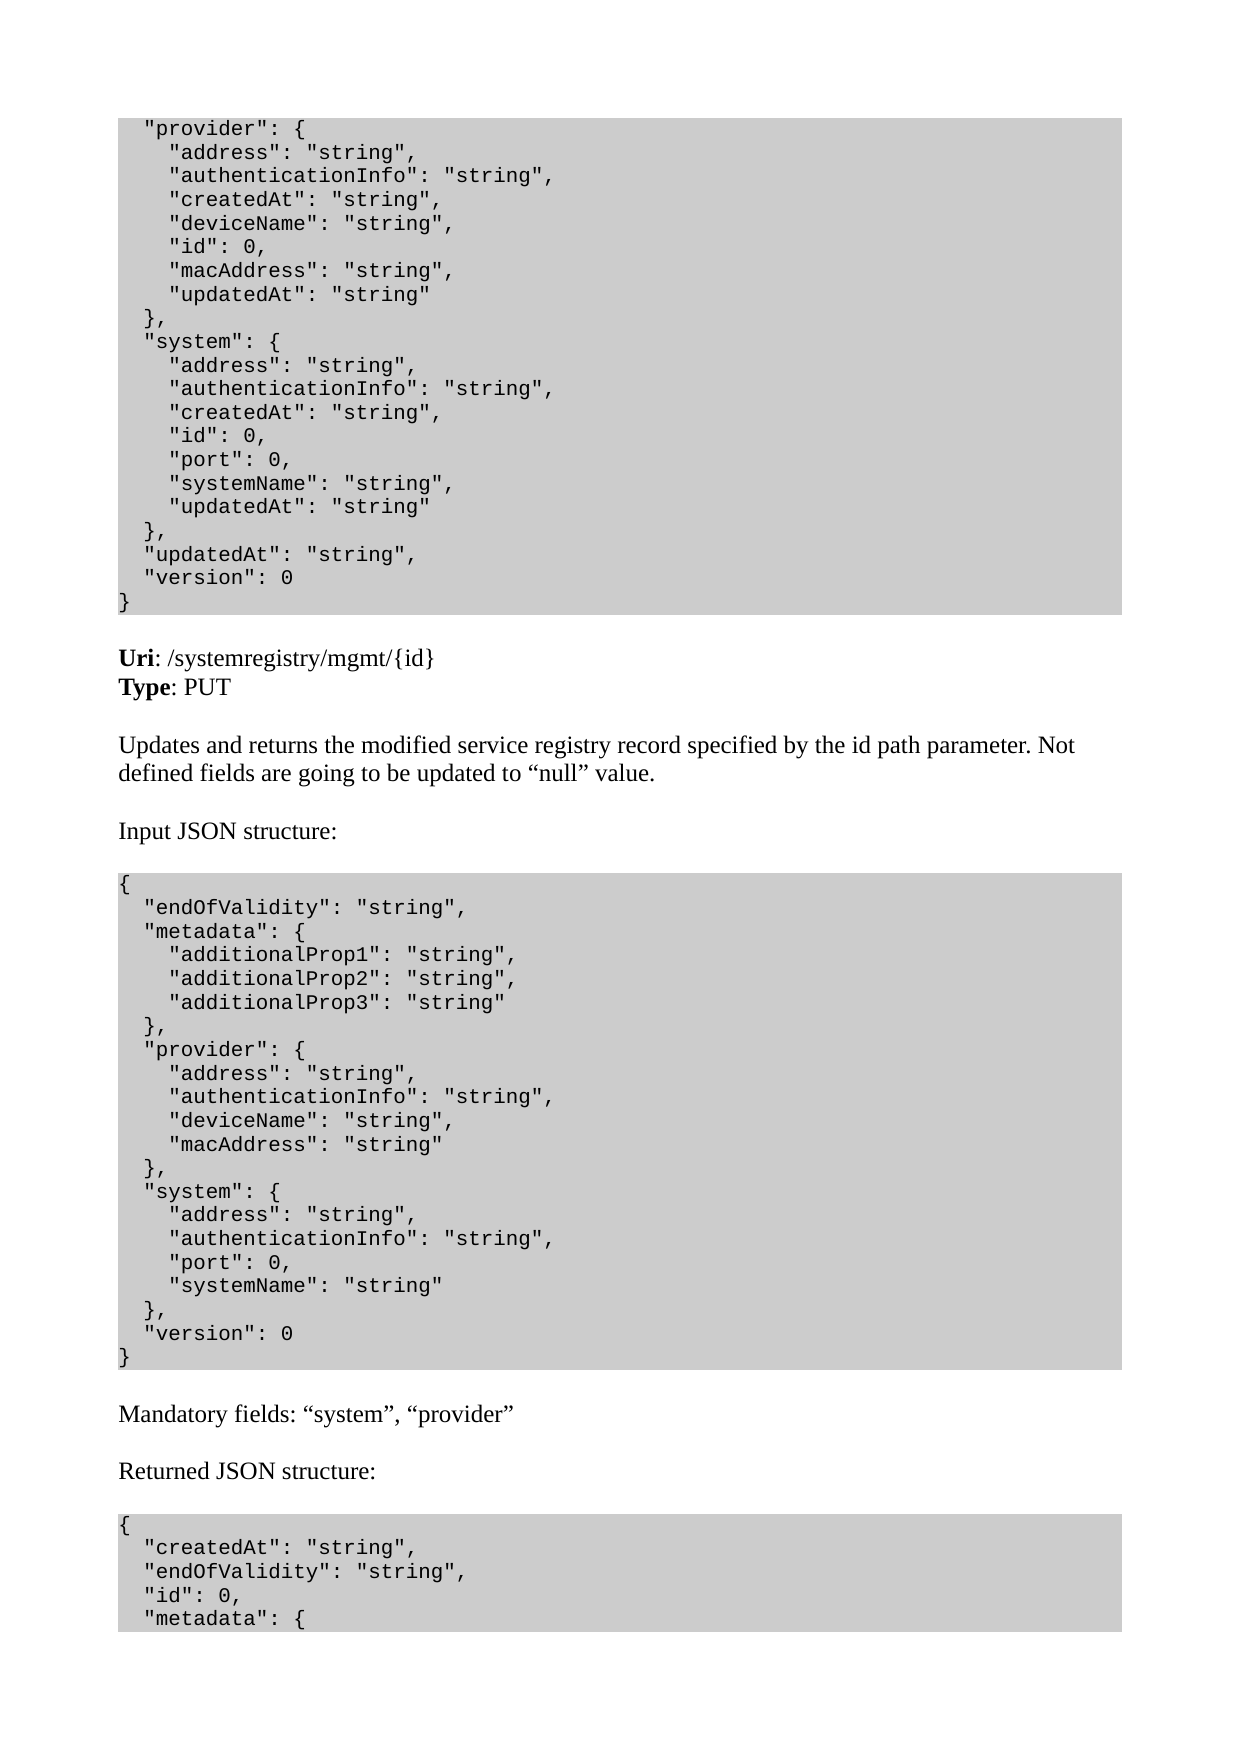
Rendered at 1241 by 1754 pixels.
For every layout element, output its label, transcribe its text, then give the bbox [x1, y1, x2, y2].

text "system": { [118, 331, 1122, 354]
text "system": { [118, 1181, 1122, 1204]
text "id": 0, [118, 236, 1122, 260]
text "macAddress": "string" [118, 1133, 1122, 1157]
text "id": 0, [118, 426, 1122, 449]
text }, [118, 520, 1122, 544]
text "address": "string", [118, 142, 1122, 165]
text "port": 0, [118, 449, 1122, 473]
text "address": "string", [118, 1204, 1122, 1228]
text "version": 0 [118, 1323, 1122, 1346]
text "version": 0 [118, 567, 1122, 591]
text "endOfValidity": "string", [118, 897, 1122, 921]
text "port": 0, [118, 1252, 1122, 1275]
text "macAddress": "string", [118, 260, 1122, 284]
text }, [118, 1015, 1122, 1039]
text "provider": { [118, 1039, 1122, 1063]
text "metadata": { [118, 1608, 1122, 1632]
text Uri: /systemregistry/mgmt/{id} [118, 643, 1122, 672]
text "createdAt": "string", [118, 402, 1122, 426]
text "metadata": { [118, 921, 1122, 944]
text "updatedAt": "string" [118, 284, 1122, 307]
text "additionalProp3": "string" [118, 992, 1122, 1015]
text "updatedAt": "string", [118, 544, 1122, 567]
text "address": "string", [118, 354, 1122, 378]
text } [118, 1346, 1122, 1370]
text Updates and returns the modified service registry record specified by the id path parameter. Not defined fields are going to be updated to “null” value. [118, 730, 1122, 787]
text "id": 0, [118, 1585, 1122, 1608]
text "updatedAt": "string" [118, 496, 1122, 520]
text "authenticationInfo": "string", [118, 378, 1122, 402]
text { [118, 873, 1122, 897]
text Mandatory fields: “system”, “provider” [118, 1399, 1122, 1427]
text "additionalProp2": "string", [118, 968, 1122, 992]
text } [118, 591, 1122, 615]
text "authenticationInfo": "string", [118, 1228, 1122, 1252]
text { [118, 1514, 1122, 1537]
text "deviceName": "string", [118, 213, 1122, 236]
text "additionalProp1": "string", [118, 944, 1122, 968]
text "systemName": "string", [118, 473, 1122, 496]
text }, [118, 307, 1122, 331]
text Returned JSON structure: [118, 1456, 1122, 1485]
text "createdAt": "string", [118, 189, 1122, 213]
text "deviceName": "string", [118, 1110, 1122, 1133]
text }, [118, 1157, 1122, 1181]
text "createdAt": "string", [118, 1537, 1122, 1561]
text "address": "string", [118, 1063, 1122, 1086]
text "systemName": "string" [118, 1275, 1122, 1299]
text "authenticationInfo": "string", [118, 165, 1122, 189]
text Type: PUT [118, 672, 1122, 701]
text "authenticationInfo": "string", [118, 1086, 1122, 1110]
text Input JSON structure: [118, 816, 1122, 845]
text "endOfValidity": "string", [118, 1561, 1122, 1585]
text "provider": { [118, 118, 1122, 142]
text }, [118, 1299, 1122, 1323]
